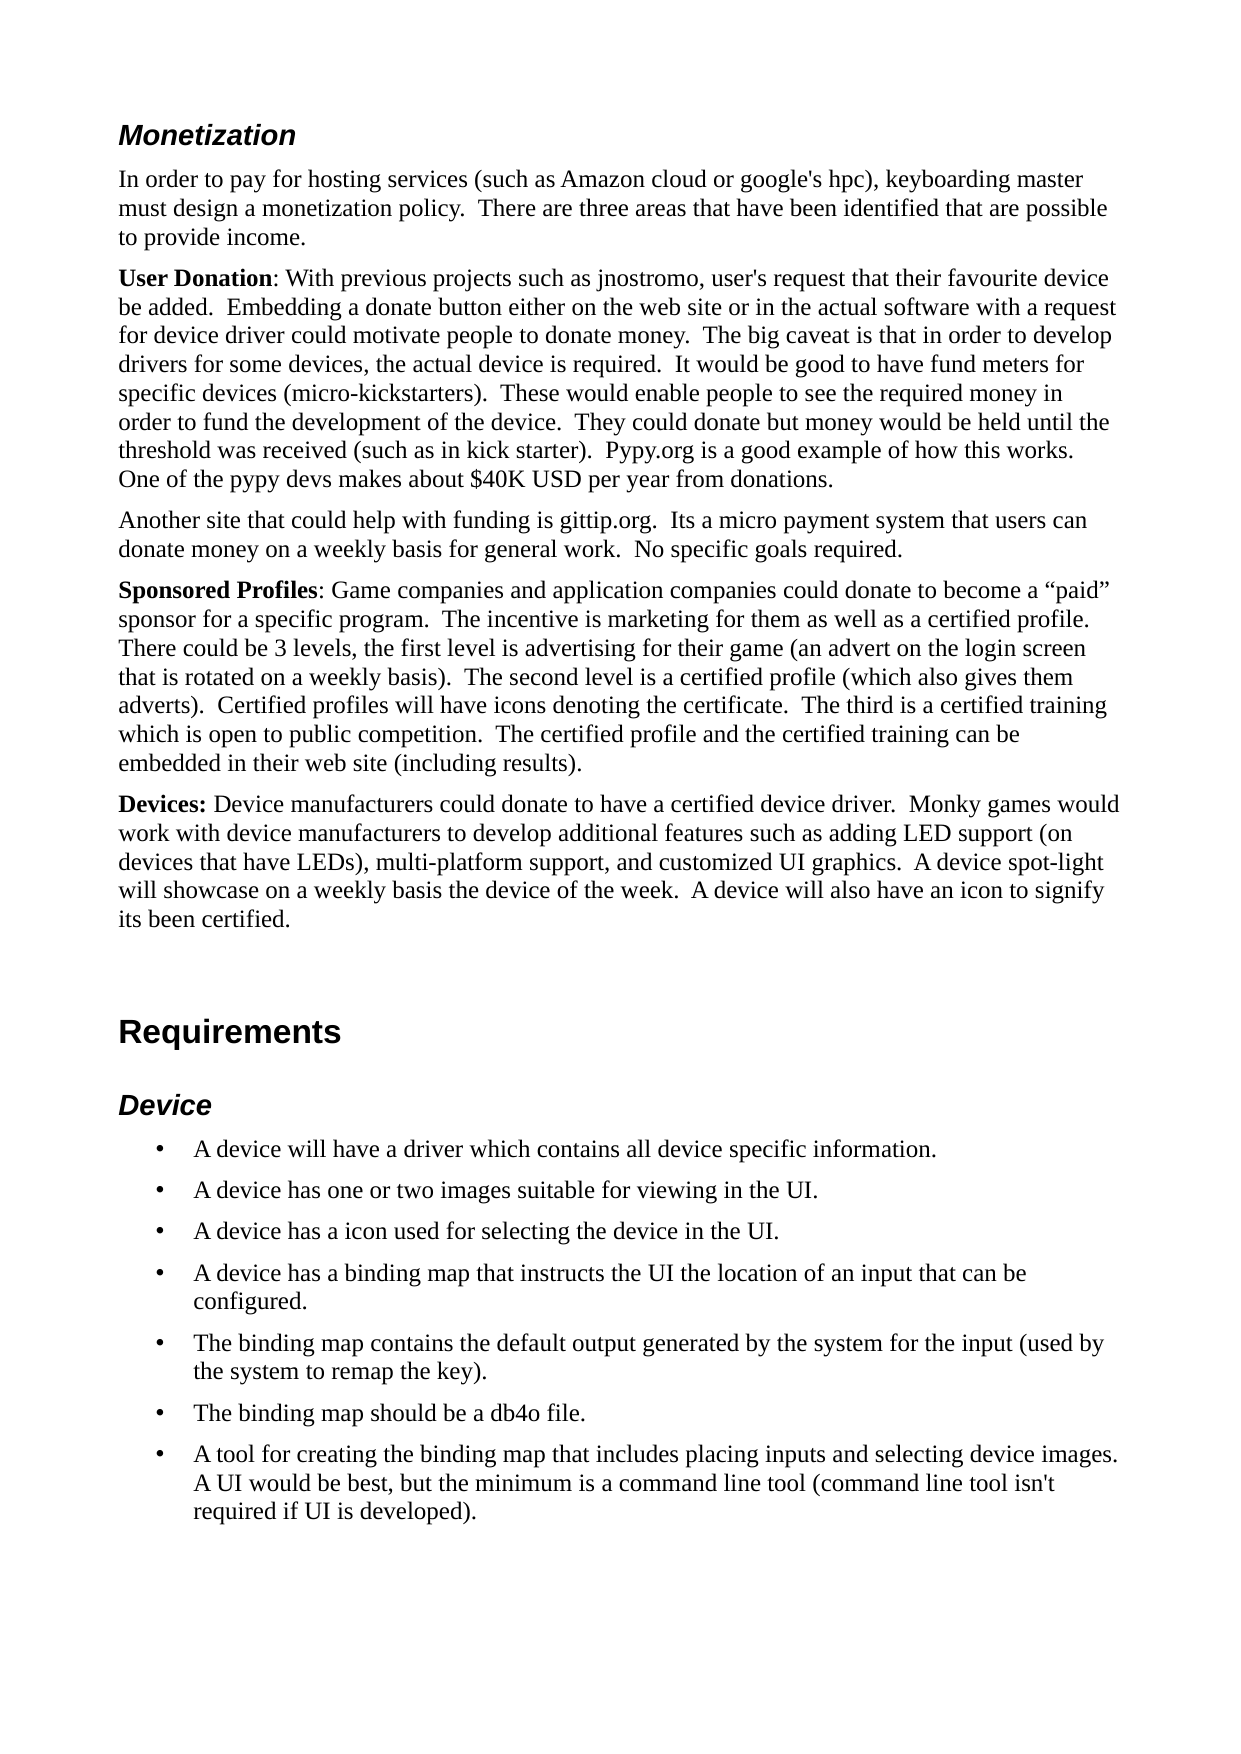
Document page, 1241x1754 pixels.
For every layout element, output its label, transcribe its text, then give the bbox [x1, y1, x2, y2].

list A device has one or two images suitable for viewing in the UI. [156, 1175, 1122, 1204]
text Devices: Device manufacturers could donate to have a certified device driver. Monky games would work with device manufacturers to develop additional features such as adding LED support (on devices that have LEDs), multi-platform support, and customized UI graphics. A device spot-light will showcase on a weekly basis the device of the week. A device will also have an icon to signify its been certified. [118, 789, 1122, 933]
list A device has a icon used for selecting the device in the UI. [156, 1216, 1122, 1245]
list The binding map should be a db4o file. [156, 1398, 1122, 1426]
list A device has a binding map that instructs the UI the location of an input that can be configured. [156, 1258, 1122, 1315]
text Sponsored Profiles: Game companies and application companies could donate to become a “paid” sponsor for a specific program. The incentive is marketing for them as well as a certified profile. There could be 3 levels, the first level is advertising for their game (an advert on the login screen that is rotated on a weekly basis). The second level is a certified profile (which also gives them adverts). Certified profiles will have icons denoting the certificate. The third is a certified training which is open to public competition. The certified profile and the certified training can be embedded in their web site (including results). [118, 575, 1122, 777]
list The binding map contains the default output generated by the system for the input (used by the system to remap the key). [156, 1328, 1122, 1385]
list A tool for creating the binding map that includes placing inputs and selecting device images. A UI would be best, but the minimum is a command line tool (command line tool isn't required if UI is developed). [156, 1439, 1122, 1525]
text In order to pay for hosting services (such as Amazon cloud or google's hpc), keyboarding master must design a monetization policy. There are three areas that have been identified that are possible to provide income. [118, 164, 1122, 250]
subtitle Device [118, 1088, 1122, 1121]
list A device will have a driver which contains all device specific information. [156, 1134, 1122, 1163]
subtitle Monetization [118, 118, 1122, 152]
subtitle Requirements [118, 1012, 1122, 1050]
text Another site that could help with funding is gittip.org. Its a micro payment system that users can donate money on a weekly basis for general work. No specific goals required. [118, 505, 1122, 563]
text User Donation: With previous projects such as jnostromo, user's request that their favourite device be added. Embedding a donate button either on the web site or in the actual software with a request for device driver could motivate people to donate money. The big caveat is that in order to develop drivers for some devices, the actual device is required. It would be good to have fund meters for specific devices (micro-kickstarters). These would enable people to see the required money in order to fund the development of the device. They could donate but money would be held until the threshold was received (such as in kick starter). Pypy.org is a good example of how this works. One of the pypy devs makes about $40K USD per year from donations. [118, 263, 1122, 493]
